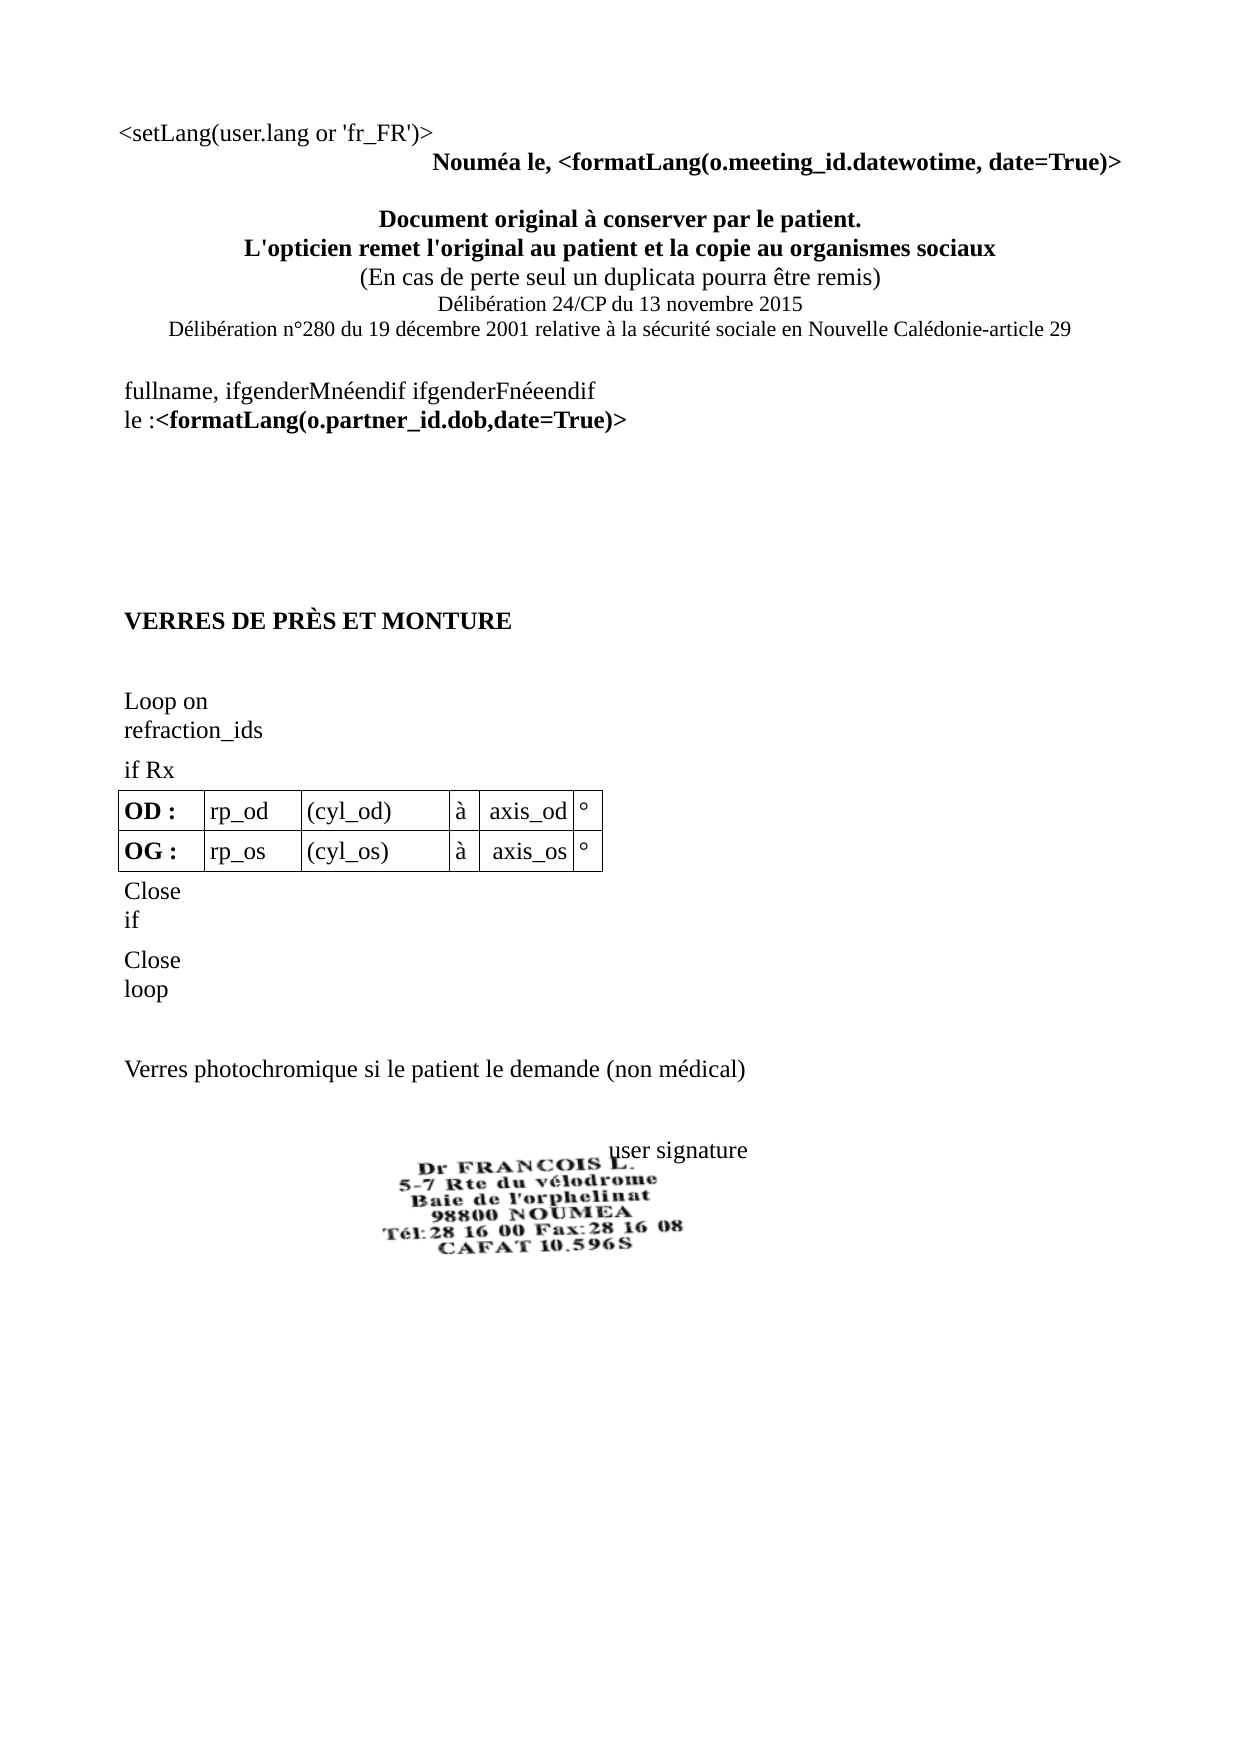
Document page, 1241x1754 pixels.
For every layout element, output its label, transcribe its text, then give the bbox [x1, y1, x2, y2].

table_cell [118, 1009, 204, 1049]
text Nouméa le, <formatLang(o.meeting_id.datewotime, date=True)> [118, 147, 1122, 176]
table_cell [479, 1129, 573, 1155]
table_cell (cyl_od) [302, 791, 449, 830]
table_cell [573, 480, 602, 520]
table_cell [479, 1009, 573, 1049]
table_cell [573, 872, 602, 939]
text Document original à conserver par le patient. L'opticien remet l'original au patient et la copie au organismes sociaux (En cas de perte seul un duplicata pourra être remis) Délibération 24/CP du 13 novembre 2015 Délibération n°280 du 19 décembre 2001 relative à la sécurité sociale en Nouvelle Calédonie-article 29 [118, 204, 1122, 341]
table_cell [603, 940, 926, 1008]
table_cell [449, 440, 479, 480]
table_cell ° [574, 791, 602, 830]
table_cell user signature [603, 1129, 926, 1262]
table_cell [479, 1263, 573, 1297]
table_cell [479, 681, 573, 750]
table_cell [449, 681, 479, 750]
table_cell [603, 750, 926, 790]
table_cell [449, 1009, 479, 1049]
table_cell [301, 1009, 449, 1049]
table_cell [449, 520, 479, 560]
table_cell [118, 1129, 204, 1297]
table_cell [204, 1129, 301, 1297]
table_cell [118, 440, 449, 480]
table_cell [301, 1129, 449, 1262]
table_cell [479, 560, 573, 600]
table_cell [603, 1009, 926, 1049]
table_cell [449, 560, 479, 600]
table_cell à [450, 831, 479, 871]
table_cell [479, 872, 573, 939]
table_cell [573, 520, 602, 560]
table_cell [603, 480, 926, 520]
table_cell [449, 1263, 479, 1297]
table_cell [449, 1129, 479, 1155]
table_cell [479, 440, 573, 480]
table_cell Verres photochromique si le patient le demande (non médical) [118, 1049, 926, 1089]
table_cell [301, 750, 449, 790]
table_cell [479, 750, 573, 790]
table_header fullname, ifgenderMnéendif ifgenderFnéeendif le :<formatLang(o.partner_id.dob,date=True)> [118, 371, 926, 439]
picture [364, 1155, 700, 1263]
table_cell if Rx [118, 750, 301, 790]
table_cell [573, 750, 602, 790]
table_cell VERRES DE PRÈS ET MONTURE [118, 600, 926, 641]
table_cell [603, 1263, 926, 1297]
table_cell [301, 872, 449, 939]
table_cell rp_od [205, 791, 301, 830]
table_cell [573, 1263, 602, 1297]
table_cell [204, 940, 301, 1008]
table_cell ° [574, 831, 602, 871]
table_cell (cyl_os) [302, 831, 449, 871]
table_cell [603, 790, 926, 830]
table_cell [603, 830, 926, 871]
table_cell [603, 871, 926, 939]
table_cell Loop on refraction_ids [118, 681, 301, 750]
table_cell [603, 560, 926, 600]
table_cell [301, 1263, 449, 1297]
table_cell OG : [119, 831, 204, 871]
table_cell [479, 940, 573, 1008]
table_cell Close if [118, 872, 204, 939]
table_cell [118, 1089, 926, 1129]
text <setLang(user.lang or 'fr_FR')> [118, 118, 1122, 147]
table_cell [118, 520, 301, 560]
table_cell [301, 940, 449, 1008]
table_cell [301, 681, 449, 750]
table_cell [204, 1009, 301, 1049]
table_cell axis_os [480, 831, 573, 871]
table_cell [301, 480, 449, 520]
table_cell à [450, 791, 479, 830]
table_cell [449, 480, 479, 520]
table_cell [573, 440, 602, 480]
table_cell OD : [119, 791, 204, 830]
table_cell [449, 940, 479, 1008]
table_cell [301, 560, 449, 600]
table_cell [573, 1009, 602, 1049]
table_cell axis_od [480, 791, 573, 830]
table_cell [573, 1129, 602, 1155]
table_cell [573, 681, 602, 750]
table_cell [118, 480, 301, 520]
table_cell [479, 480, 573, 520]
table_cell [479, 520, 573, 560]
table_cell [449, 872, 479, 939]
table_cell [573, 940, 602, 1008]
table_cell [573, 560, 602, 600]
table_cell [118, 641, 926, 681]
table_cell [603, 681, 926, 750]
table_cell Close loop [118, 940, 204, 1008]
table_cell [118, 560, 301, 600]
table_cell [204, 872, 301, 939]
table_cell [301, 520, 449, 560]
table_cell [449, 750, 479, 790]
table_cell [603, 520, 926, 560]
table_cell rp_os [205, 831, 301, 871]
table_cell [603, 440, 926, 480]
